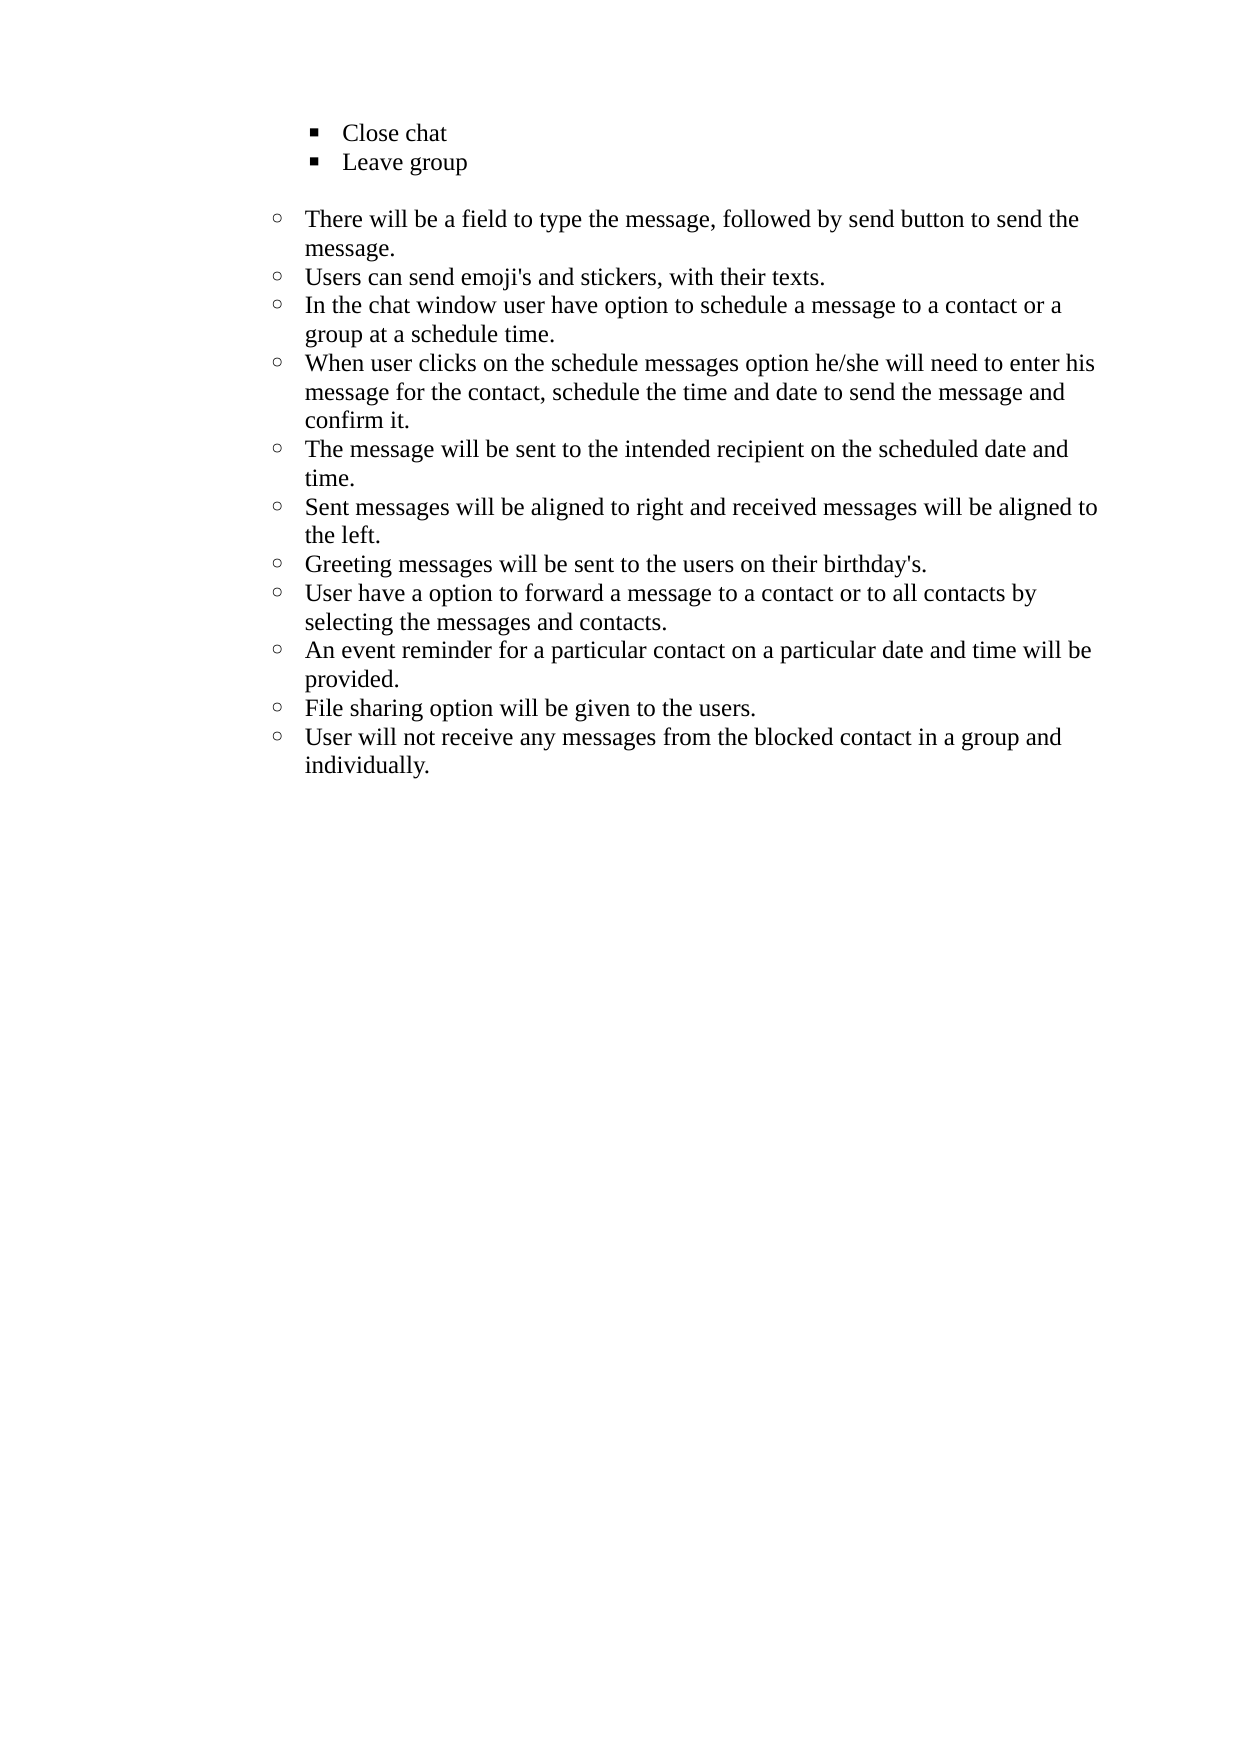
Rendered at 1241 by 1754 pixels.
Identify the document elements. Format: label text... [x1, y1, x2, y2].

list The message will be sent to the intended recipient on the scheduled date and time. [267, 434, 1122, 492]
list An event reminder for a particular contact on a particular date and time will be provided. [267, 636, 1122, 693]
list User have a option to forward a message to a contact or to all contacts by selecting the messages and contacts. [267, 578, 1122, 636]
list When user clicks on the schedule messages option he/she will need to enter his message for the contact, schedule the time and date to send the message and confirm it. [267, 348, 1122, 434]
list File sharing option will be given to the users. [267, 693, 1122, 722]
list User will not receive any messages from the blocked contact in a group and individually. [267, 722, 1122, 779]
list Greeting messages will be sent to the users on their birthday's. [267, 549, 1122, 578]
list There will be a field to type the message, followed by send button to send the message. [267, 204, 1122, 262]
list Users can send emoji's and stickers, with their texts. [267, 262, 1122, 291]
list Close chat [304, 118, 1122, 147]
list In the chat window user have option to schedule a message to a contact or a group at a schedule time. [267, 291, 1122, 348]
list Sent messages will be aligned to right and received messages will be aligned to the left. [267, 492, 1122, 549]
list Leave group [304, 147, 1122, 176]
